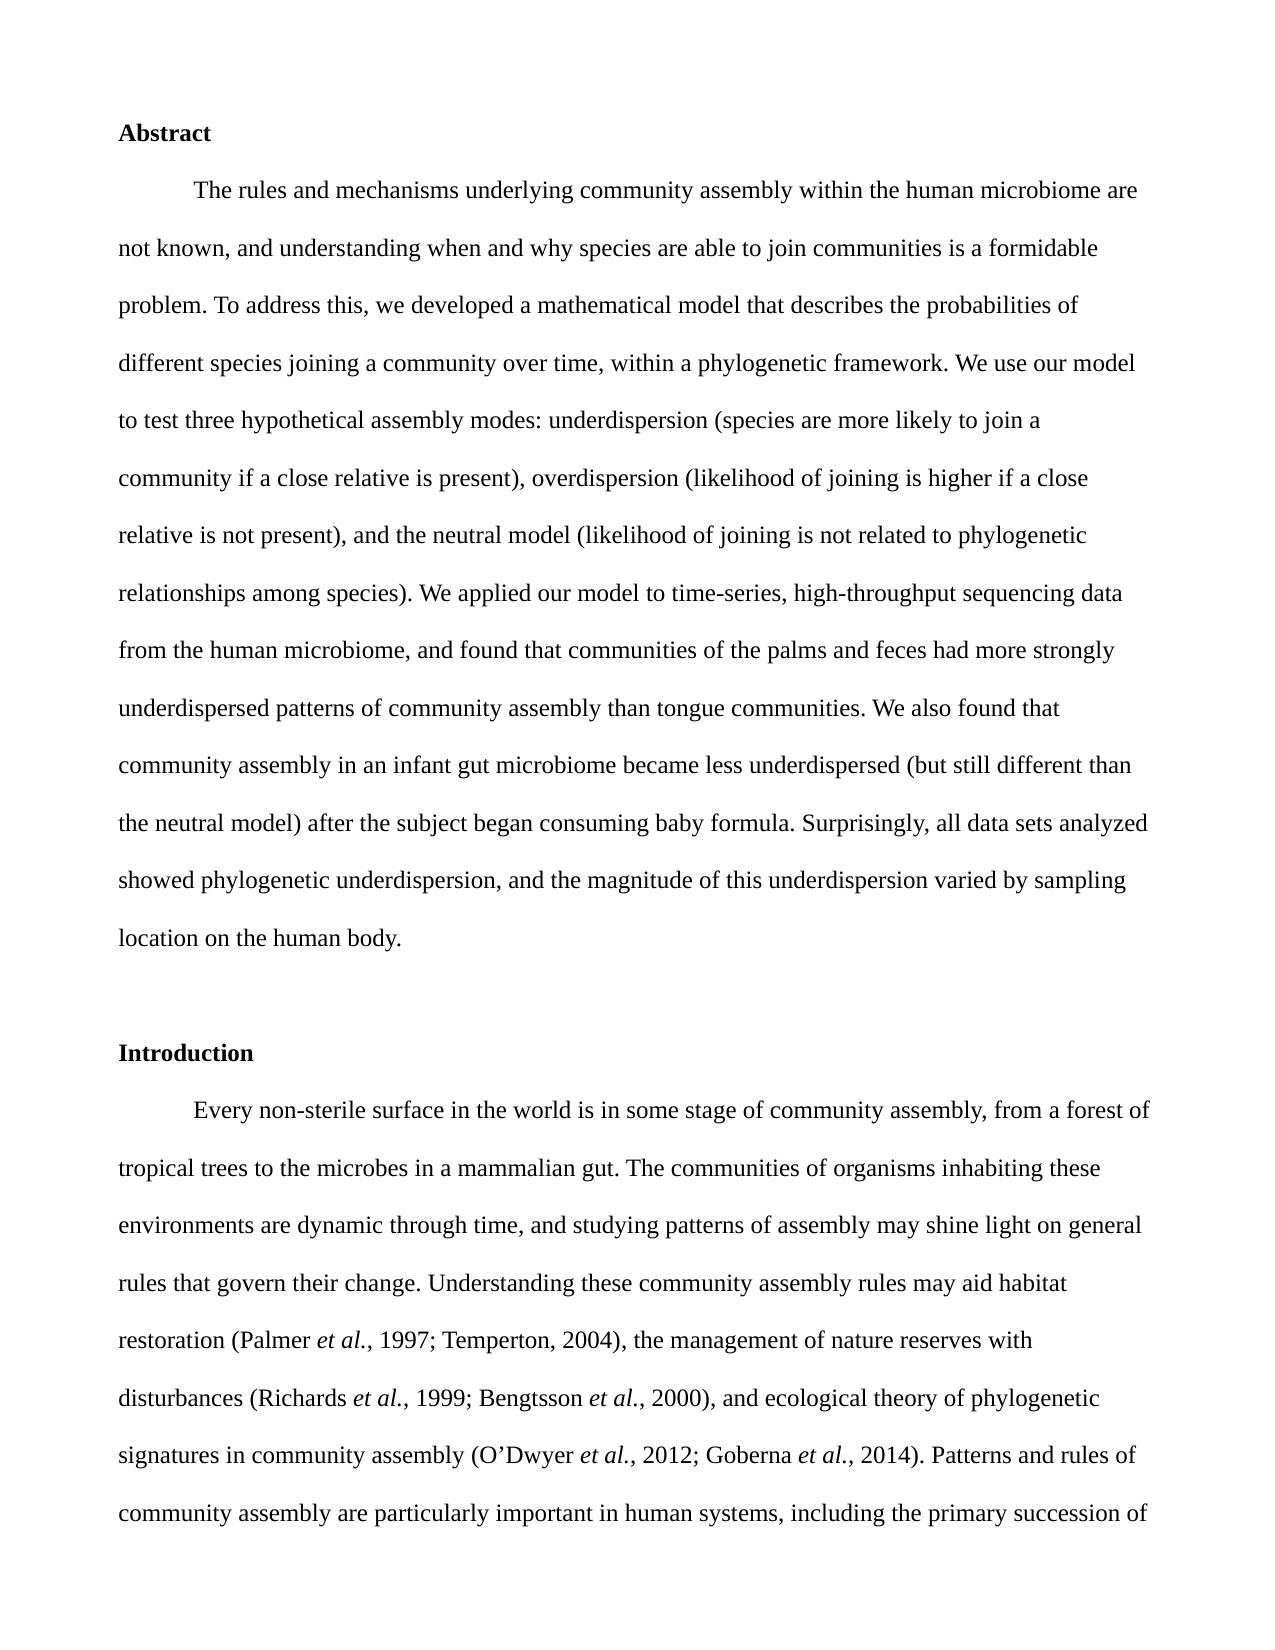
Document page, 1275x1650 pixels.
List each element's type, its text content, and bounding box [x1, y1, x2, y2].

subtitle Introduction [118, 1038, 1157, 1067]
subtitle Abstract [118, 118, 1157, 147]
text The rules and mechanisms underlying community assembly within the human microbiome are not known, and understanding when and why species are able to join communities is a formidable problem. To address this, we developed a mathematical model that describes the probabilities of different species joining a community over time, within a phylogenetic framework. We use our model to test three hypothetical assembly modes: underdispersion (species are more likely to join a community if a close relative is present), overdispersion (likelihood of joining is higher if a close relative is not present), and the neutral model (likelihood of joining is not related to phylogenetic relationships among species). We applied our model to time-series, high-throughput sequencing data from the human microbiome, and found that communities of the palms and feces had more strongly underdispersed patterns of community assembly than tongue communities. We also found that community assembly in an infant gut microbiome became less underdispersed (but still different than the neutral model) after the subject began consuming baby formula. Surprisingly, all data sets analyzed showed phylogenetic underdispersion, and the magnitude of this underdispersion varied by sampling location on the human body. [118, 176, 1157, 952]
text Every non-sterile surface in the world is in some stage of community assembly, from a forest of tropical trees to the microbes in a mammalian gut. The communities of organisms inhabiting these environments are dynamic through time, and studying patterns of assembly may shine light on general rules that govern their change. Understanding these community assembly rules may aid habitat restoration (Palmer et al., 1997; Temperton, 2004)⁠, the management of nature reserves with disturbances (Richards et al., 1999; Bengtsson et al., 2000)⁠, and ecological theory of phylogenetic signatures in community assembly (O’Dwyer et al., 2012; Goberna et al., 2014)⁠. Patterns and rules of community assembly are particularly important in human systems, including the primary succession of [118, 1096, 1157, 1527]
